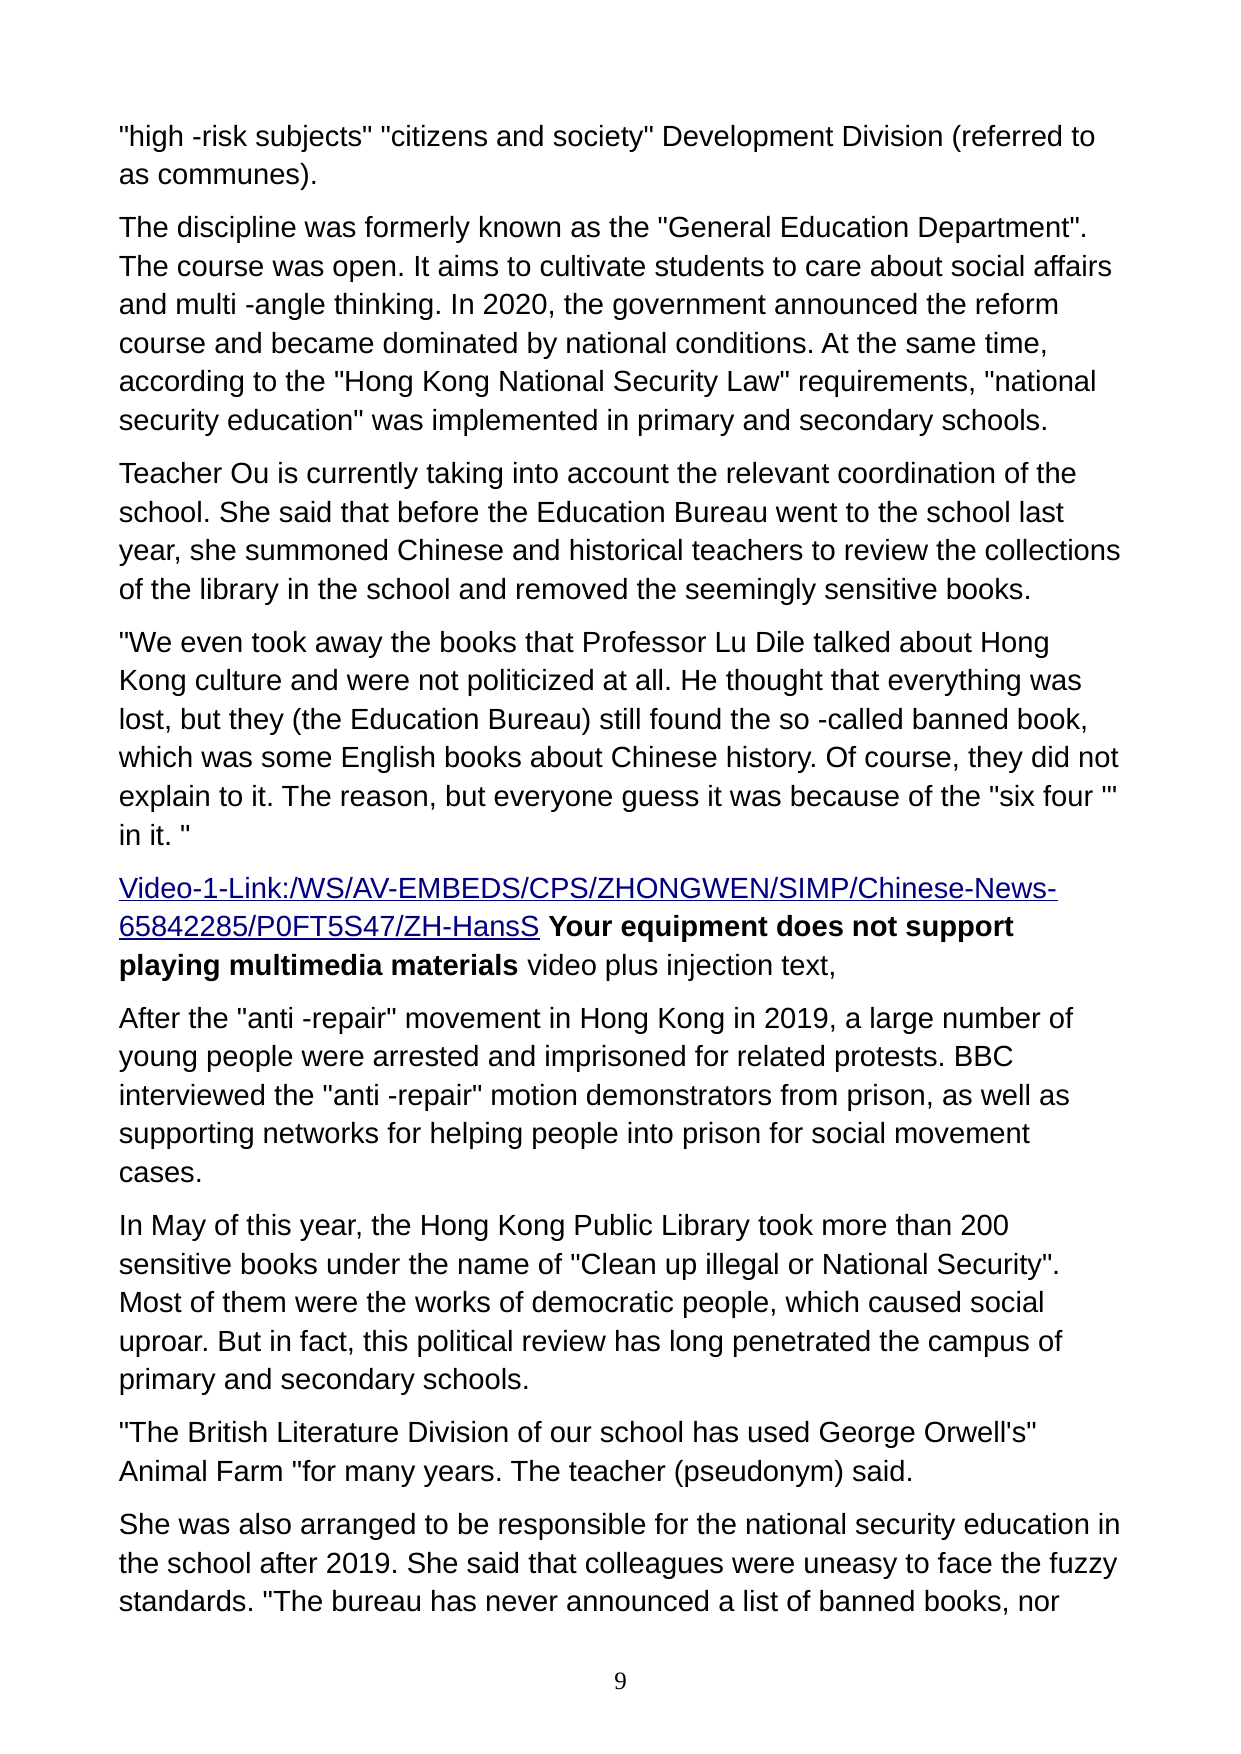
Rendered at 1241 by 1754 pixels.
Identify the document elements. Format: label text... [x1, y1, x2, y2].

text After the "anti -repair" movement in Hong Kong in 2019, a large number of young people were arrested and imprisoned for related protests. BBC interviewed the "anti -repair" motion demonstrators from prison, as well as supporting networks for helping people into prison for social movement cases. [118, 1001, 1122, 1188]
text The discipline was formerly known as the "General Education Department". The course was open. It aims to cultivate students to care about social affairs and multi -angle thinking. In 2020, the government announced the reform course and became dominated by national conditions. At the same time, according to the "Hong Kong National Security Law" requirements, "national security education" was implemented in primary and secondary schools. [118, 210, 1122, 436]
text Teacher Ou is currently taking into account the relevant coordination of the school. She said that before the Education Bureau went to the school last year, she summoned Chinese and historical teachers to review the collections of the library in the school and removed the seemingly sensitive books. [118, 456, 1122, 605]
text "The British Literature Division of our school has used George Orwell's" Animal Farm "for many years. The teacher (pseudonym) said. [118, 1415, 1122, 1487]
text In May of this year, the Hong Kong Public Library took more than 200 sensitive books under the name of "Clean up illegal or National Security". Most of them were the works of democratic people, which caused social uproar. But in fact, this political review has long penetrated the campus of primary and secondary schools. [118, 1208, 1122, 1396]
text "We even took away the books that Professor Lu Dile talked about Hong Kong culture and were not politicized at all. He thought that everything was lost, but they (the Education Bureau) still found the so -called banned book, which was some English books about Chinese history. Of course, they did not explain to it. The reason, but everyone guess it was because of the "six four '" in it. " [118, 625, 1122, 851]
text She was also arranged to be responsible for the national security education in the school after 2019. She said that colleagues were uneasy to face the fuzzy standards. "The bureau has never announced a list of banned books, nor [118, 1507, 1122, 1618]
text Video-1-Link:/WS/AV-EMBEDS/CPS/ZHONGWEN/SIMP/Chinese-News-65842285/P0FT5S47/ZH-HansS Your equipment does not support playing multimedia materials video plus injection text, [118, 871, 1122, 981]
text "high -risk subjects" "citizens and society" Development Division (referred to as communes). [118, 118, 1122, 191]
